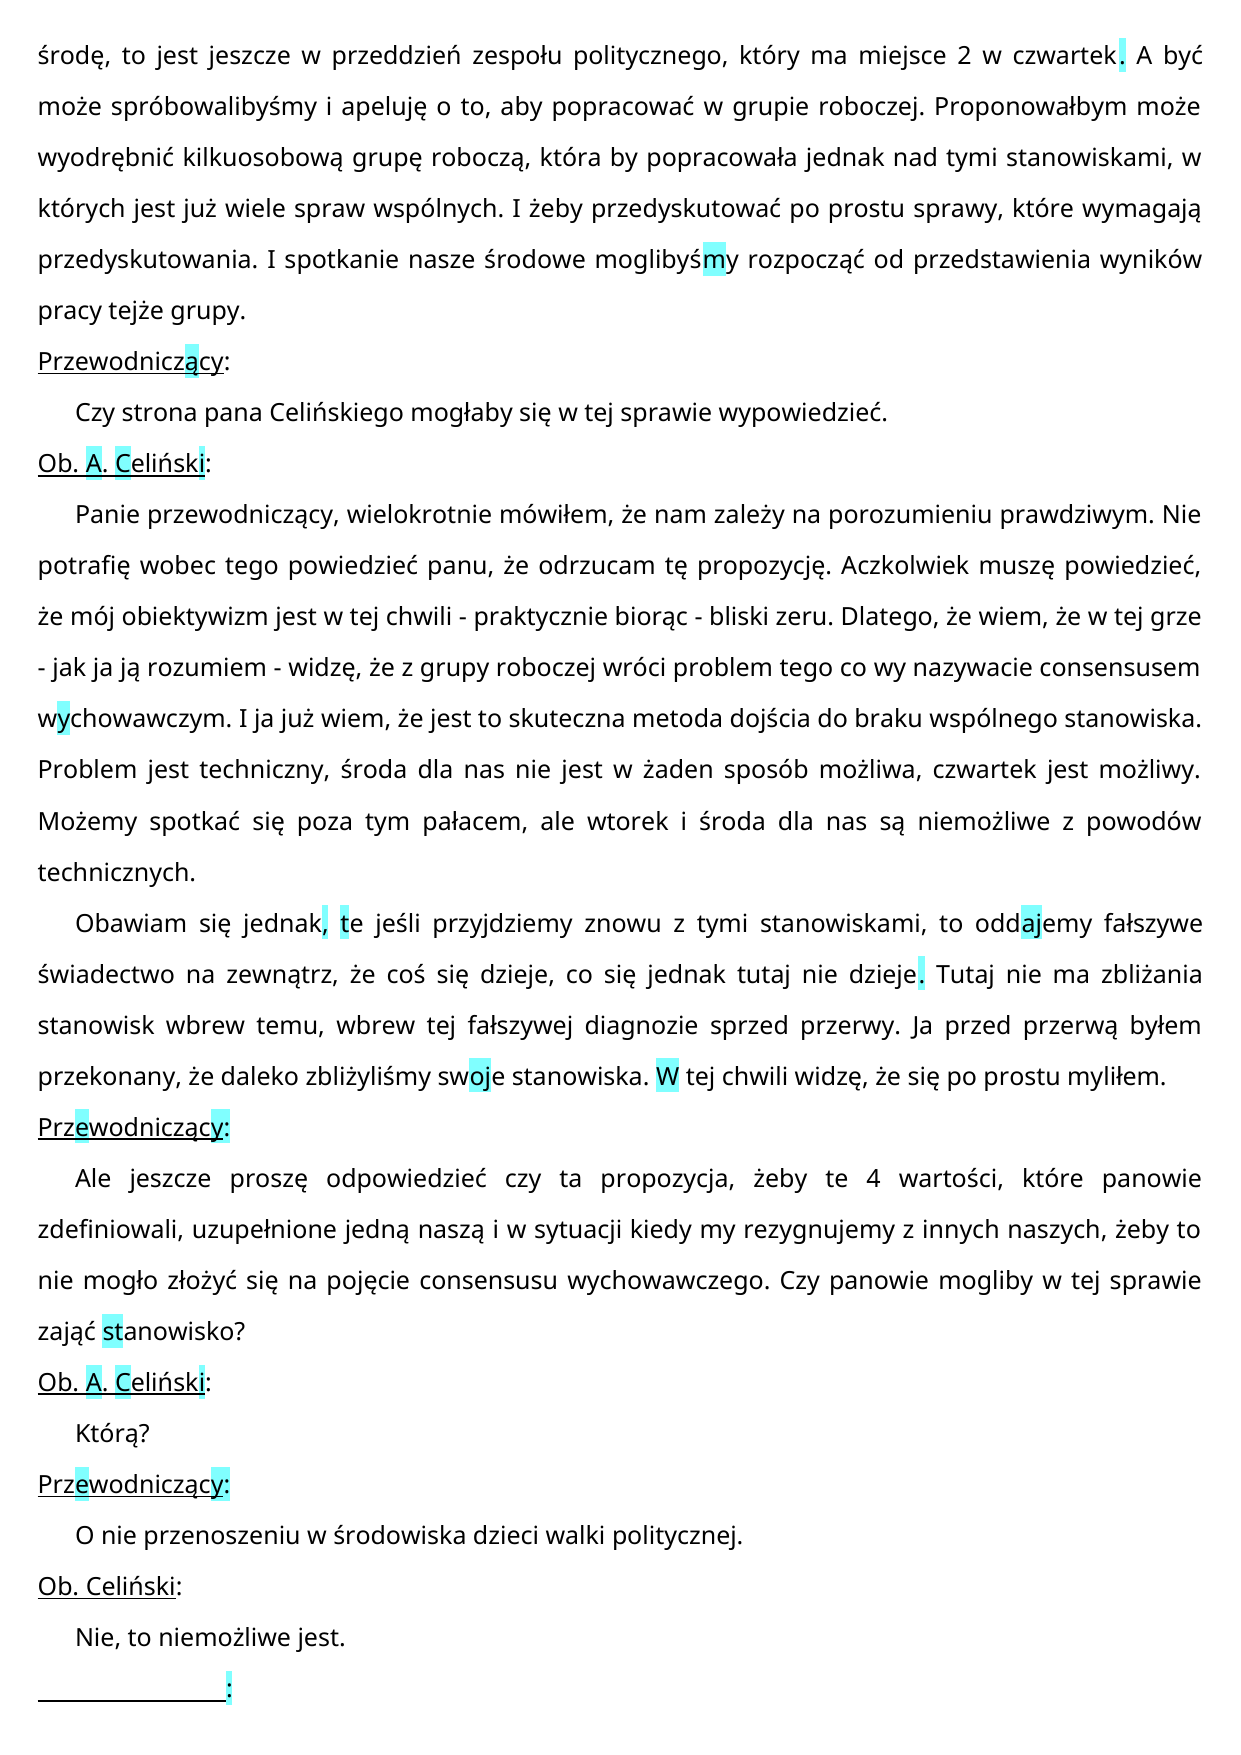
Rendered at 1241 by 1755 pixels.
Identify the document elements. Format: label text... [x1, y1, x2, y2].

text Przewodniczący: [37, 344, 1203, 378]
text środę, to jest jeszcze w przeddzień zespołu politycznego, który ma miejsce 2 w czwartek. A być może spróbowalibyśmy i apeluję o to, aby popracować w grupie roboczej. Proponowałbym może wyodrębnić kilkuosobową grupę roboczą, która by popracowała jednak nad tymi stanowiskami, w których jest już wiele spraw wspólnych. I żeby przedyskutować po prostu sprawy, które wymagają przedyskutowania. I spotkanie nasze środowe moglibyśmy rozpocząć od przedstawienia wyników pracy tejże grupy. [37, 37, 1203, 327]
text Czy strona pana Celińskiego mogłaby się w tej sprawie wypowiedzieć. [37, 395, 1203, 429]
text Ob. Celiński: [37, 1569, 1203, 1603]
text Panie przewodniczący, wielokrotnie mówiłem, że nam zależy na porozumieniu prawdziwym. Nie potrafię wobec tego powiedzieć panu, że odrzucam tę propozycję. Aczkolwiek muszę powiedzieć, że mój obiektywizm jest w tej chwili - praktycznie biorąc - bliski zeru. Dlatego, że wiem, że w tej grze - jak ja ją rozumiem - widzę, że z grupy roboczej wróci problem tego co wy nazywacie consensusem wychowawczym. I ja już wiem, że jest to skuteczna metoda dojścia do braku wspólnego stanowiska. Problem jest techniczny, środa dla nas nie jest w żaden sposób możliwa, czwartek jest możliwy. Możemy spotkać się poza tym pałacem, ale wtorek i środa dla nas są niemożliwe z powodów technicznych. [37, 497, 1203, 888]
text Przewodniczący: [37, 1109, 1203, 1143]
text Obawiam się jednak, te jeśli przyjdziemy znowu z tymi stanowiskami, to oddajemy fałszywe świadectwo na zewnątrz, że coś się dzieje, co się jednak tutaj nie dzieje. Tutaj nie ma zbliżania stanowisk wbrew temu, wbrew tej fałszywej diagnozie sprzed przerwy. Ja przed przerwą byłem przekonany, że daleko zbliżyliśmy swoje stanowiska. W tej chwili widzę, że się po prostu myliłem. [37, 905, 1203, 1092]
text O nie przenoszeniu w środowiska dzieci walki politycznej. [37, 1518, 1203, 1552]
text : [37, 1671, 1203, 1705]
text Nie, to niemożliwe jest. [37, 1620, 1203, 1654]
text Ale jeszcze proszę odpowiedzieć czy ta propozycja, żeby te 4 wartości, które panowie zdefiniowali, uzupełnione jedną naszą i w sytuacji kiedy my rezygnujemy z innych naszych, żeby to nie mogło złożyć się na pojęcie consensusu wychowawczego. Czy panowie mogliby w tej sprawie zająć stanowisko? [37, 1160, 1203, 1348]
text Ob. A. Celiński: [37, 1364, 1203, 1399]
text Przewodniczący: [37, 1467, 1203, 1501]
text Którą? [37, 1416, 1203, 1450]
text Ob. A. Celiński: [37, 446, 1203, 480]
